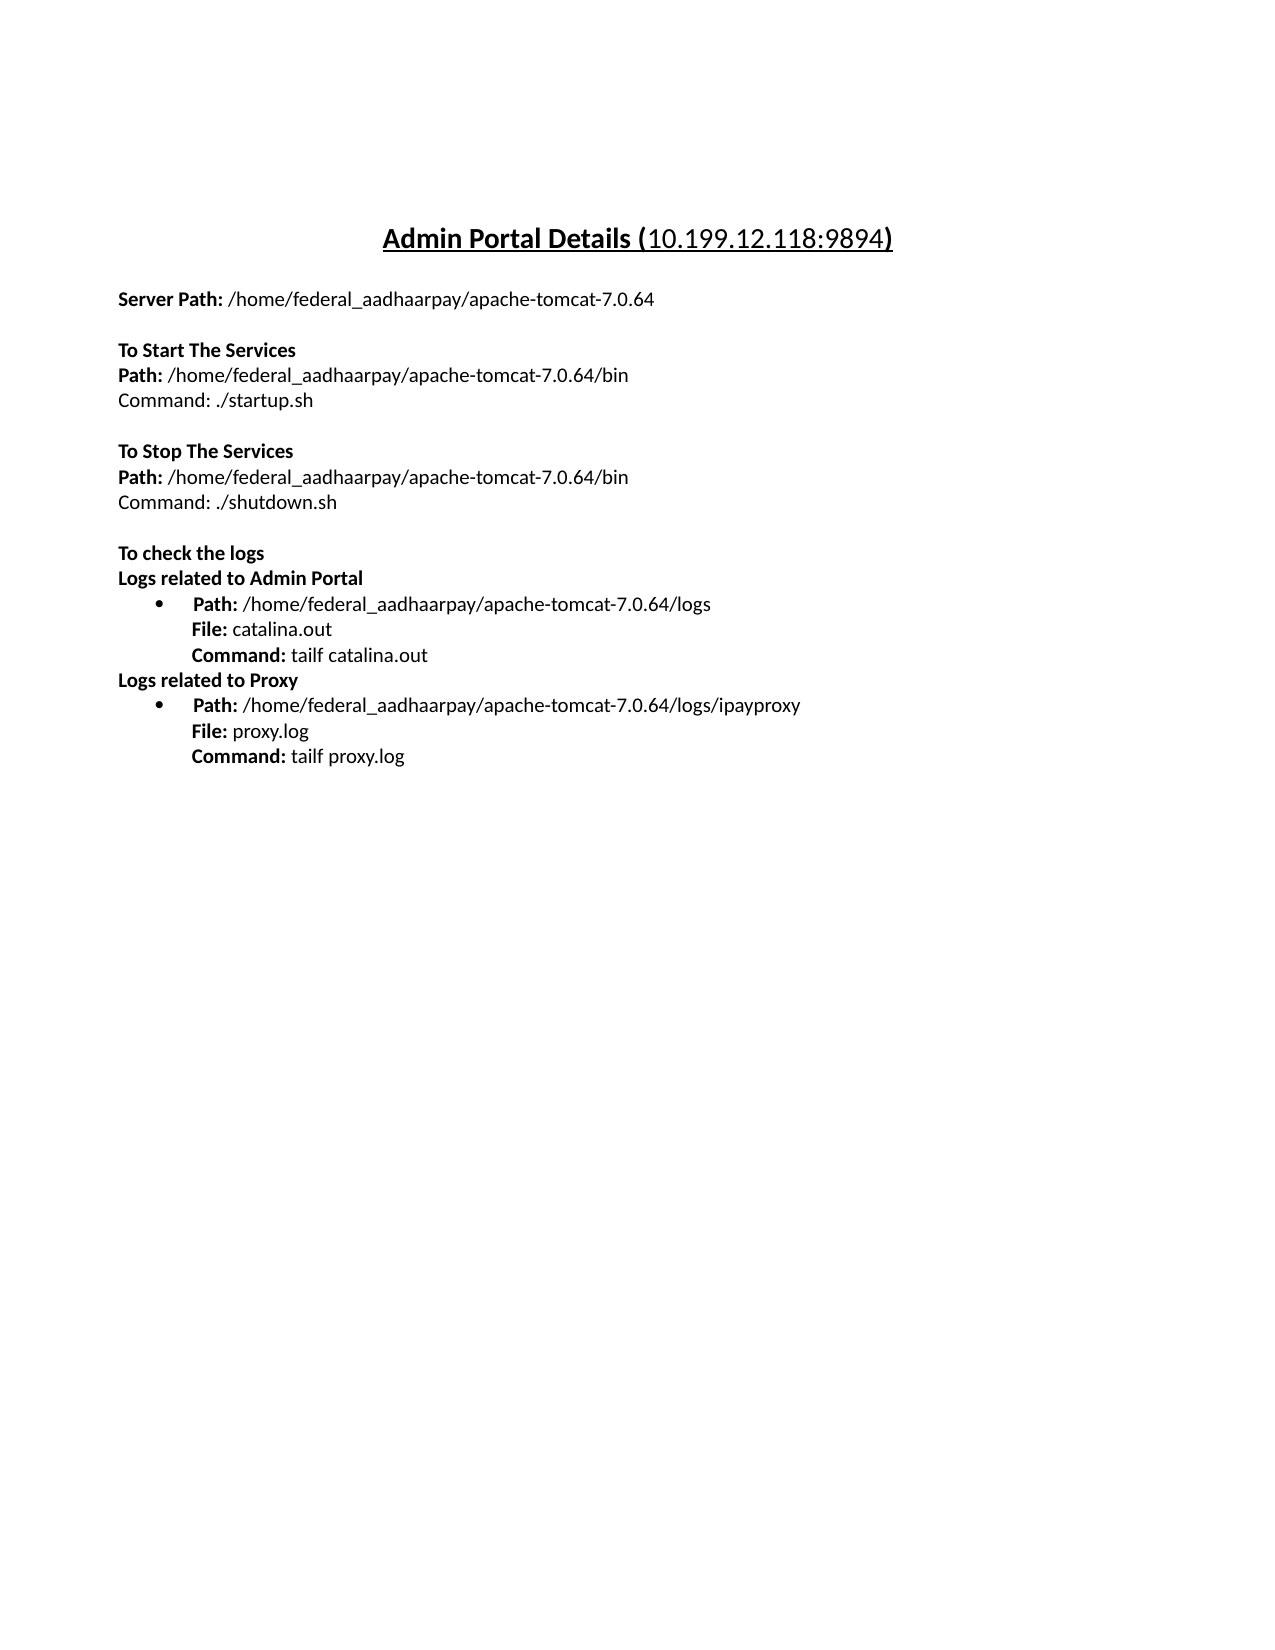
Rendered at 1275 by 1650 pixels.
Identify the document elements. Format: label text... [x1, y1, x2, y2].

list Path: /home/federal_aadhaarpay/apache-tomcat-7.0.64/logs/ipayproxy [156, 693, 1157, 718]
text To check the logs [118, 540, 1157, 566]
text Command: ./shutdown.sh [118, 489, 1157, 515]
text File: catalina.out [118, 616, 1157, 642]
text Command: ./startup.sh [118, 388, 1157, 413]
text Path: /home/federal_aadhaarpay/apache-tomcat-7.0.64/bin [118, 464, 1157, 489]
text Logs related to Proxy [118, 667, 1157, 693]
text File: proxy.log [118, 718, 1157, 743]
text Admin Portal Details (10.199.12.118:9894) [118, 220, 1157, 255]
text Command: tailf catalina.out [118, 642, 1157, 667]
text To Stop The Services [118, 438, 1157, 464]
list Path: /home/federal_aadhaarpay/apache-tomcat-7.0.64/logs [156, 591, 1157, 616]
text To Start The Services [118, 337, 1157, 362]
text Command: tailf proxy.log [118, 743, 1157, 769]
text Path: /home/federal_aadhaarpay/apache-tomcat-7.0.64/bin [118, 362, 1157, 388]
text Logs related to Admin Portal [118, 566, 1157, 591]
text Server Path: /home/federal_aadhaarpay/apache-tomcat-7.0.64 [118, 286, 1157, 311]
